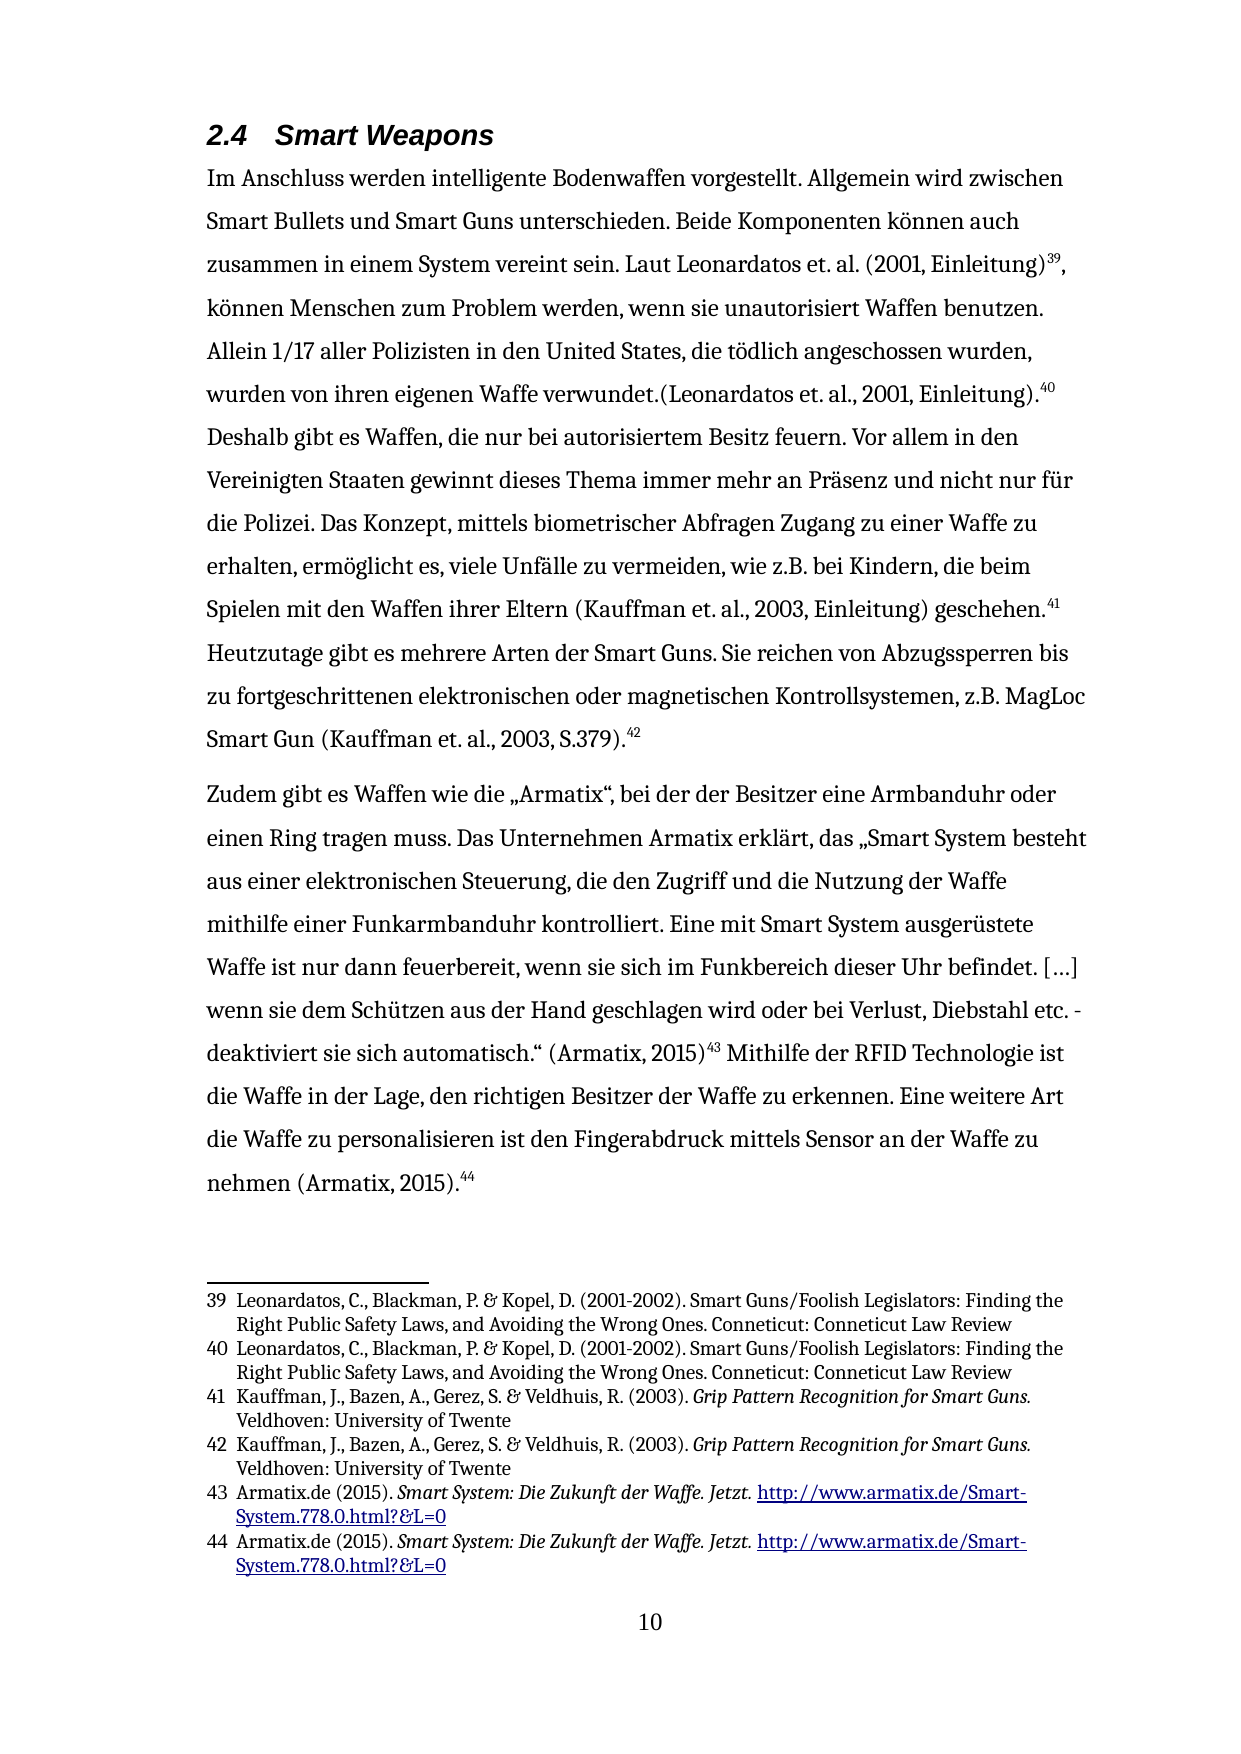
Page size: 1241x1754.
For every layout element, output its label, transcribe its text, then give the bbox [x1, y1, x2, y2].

text Armatix.de (2015). Smart System: Die Zukunft der Waffe. Jetzt. http://www.armatix.de/Smart-System.778.0.html?&L=0 [207, 1529, 1093, 1578]
text Leonardatos, C., Blackman, P. & Kopel, D. (2001-2002). Smart Guns/Foolish Legislators: Finding the Right Public Safety Laws, and Avoiding the Wrong Ones. Conneticut: Conneticut Law Review [207, 1289, 1093, 1337]
text Kauffman, J., Bazen, A., Gerez, S. & Veldhuis, R. (2003). Grip Pattern Recognition for Smart Guns. Veldhoven: University of Twente [207, 1432, 1093, 1480]
subtitle Smart Weapons [207, 118, 1093, 152]
text Leonardatos, C., Blackman, P. & Kopel, D. (2001-2002). Smart Guns/Foolish Legislators: Finding the Right Public Safety Laws, and Avoiding the Wrong Ones. Conneticut: Conneticut Law Review [207, 1337, 1093, 1384]
text Kauffman, J., Bazen, A., Gerez, S. & Veldhuis, R. (2003). Grip Pattern Recognition for Smart Guns. Veldhoven: University of Twente [207, 1384, 1093, 1432]
text Armatix.de (2015). Smart System: Die Zukunft der Waffe. Jetzt. http://www.armatix.de/Smart-System.778.0.html?&L=0 [207, 1480, 1093, 1529]
text Zudem gibt es Waffen wie die „Armatix“, bei der der Besitzer eine Armbanduhr oder einen Ring tragen muss. Das Unternehmen Armatix erklärt, das „Smart System besteht aus einer elektronischen Steuerung, die den Zugriff und die Nutzung der Waffe mithilfe einer Funkarmbanduhr kontrolliert. Eine mit Smart System ausgerüstete Waffe ist nur dann feuerbereit, wenn sie sich im Funkbereich dieser Uhr befindet. […] wenn sie dem Schützen aus der Hand geschlagen wird oder bei Verlust, Diebstahl etc. - deaktiviert sie sich automatisch.“ (Armatix, 2015) Mithilfe der RFID Technologie ist die Waffe in der Lage, den richtigen Besitzer der Waffe zu erkennen. Eine weitere Art die Waffe zu personalisieren ist den Fingerabdruck mittels Sensor an der Waffe zu nehmen (Armatix, 2015). [207, 780, 1093, 1197]
text Im Anschluss werden intelligente Bodenwaffen vorgestellt. Allgemein wird zwischen Smart Bullets und Smart Guns unterschieden. Beide Komponenten können auch zusammen in einem System vereint sein. Laut Leonardatos et. al. (2001, Einleitung), können Menschen zum Problem werden, wenn sie unautorisiert Waffen benutzen. Allein 1/17 aller Polizisten in den United States, die tödlich angeschossen wurden, wurden von ihren eigenen Waffe verwundet.(Leonardatos et. al., 2001, Einleitung). Deshalb gibt es Waffen, die nur bei autorisiertem Besitz feuern. Vor allem in den Vereinigten Staaten gewinnt dieses Thema immer mehr an Präsenz und nicht nur für die Polizei. Das Konzept, mittels biometrischer Abfragen Zugang zu einer Waffe zu erhalten, ermöglicht es, viele Unfälle zu vermeiden, wie z.B. bei Kindern, die beim Spielen mit den Waffen ihrer Eltern (Kauffman et. al., 2003, Einleitung) geschehen. Heutzutage gibt es mehrere Arten der Smart Guns. Sie reichen von Abzugssperren bis zu fortgeschrittenen elektronischen oder magnetischen Kontrollsystemen, z.B. MagLoc Smart Gun (Kauffman et. al., 2003, S.379). [207, 164, 1093, 753]
